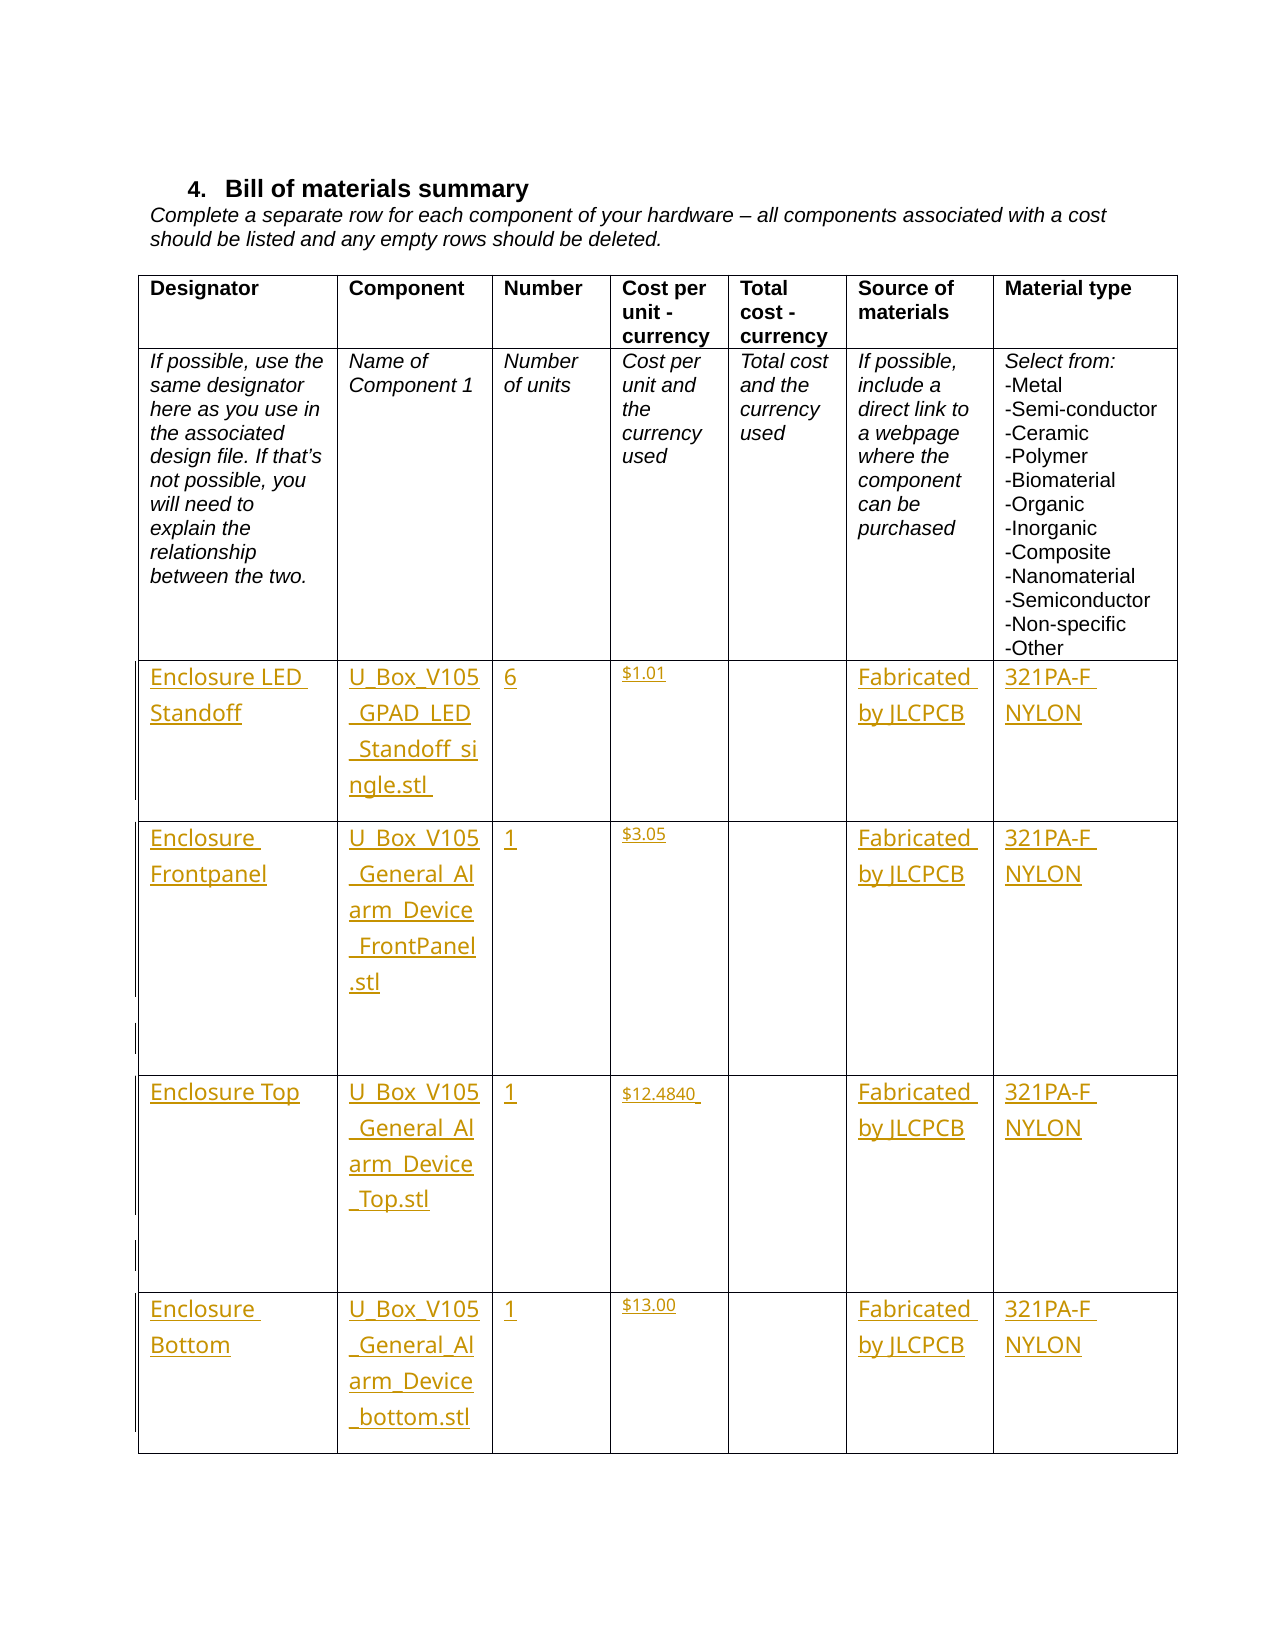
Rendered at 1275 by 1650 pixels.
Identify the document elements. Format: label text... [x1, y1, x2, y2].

table_cell U_Box_V105_GPAD_LED_Standoff_single.stl [338, 661, 492, 821]
table_header Number [493, 276, 610, 347]
table_cell 6 [493, 661, 610, 821]
table_cell If possible, use the same designator here as you use in the associated design file. If that’s not possible, you will need to explain the relationship between the two. [139, 349, 337, 660]
table_cell $3.05 [611, 822, 728, 1074]
list Bill of materials summary [187, 174, 1125, 203]
table_cell If possible, include a direct link to a webpage where the component can be purchased [847, 349, 993, 660]
table_cell 321PA-F NYLON [994, 661, 1177, 821]
table_cell [729, 822, 846, 1074]
table_cell Enclosure LED Standoff [139, 661, 337, 821]
table_cell Enclosure Bottom [139, 1293, 337, 1453]
table_header Source of materials [847, 276, 993, 347]
table_cell U_Box_V105_General_Alarm_Device_Top.stl [338, 1076, 492, 1292]
table_header Cost per unit -currency [611, 276, 728, 347]
table_cell Enclosure Top [139, 1076, 337, 1292]
table_cell $12.4840 [611, 1076, 728, 1292]
table_cell 321PA-F NYLON [994, 822, 1177, 1074]
table_cell Enclosure Frontpanel [139, 822, 337, 1074]
table_header Total cost - currency [729, 276, 846, 347]
table_cell [729, 1076, 846, 1292]
table_cell Fabricated by JLCPCB [847, 1293, 993, 1453]
table_cell Name of Component 1 [338, 349, 492, 660]
table_cell 1 [493, 1076, 610, 1292]
table_cell 1 [493, 1293, 610, 1453]
table_cell [729, 661, 846, 821]
table_cell U_Box_V105_General_Alarm_Device_FrontPanel.stl [338, 822, 492, 1074]
text Complete a separate row for each component of your hardware – all components associated with a cost should be listed and any empty rows should be deleted. [150, 203, 1125, 251]
table_header Component [338, 276, 492, 347]
table_cell 1 [493, 822, 610, 1074]
table_cell Fabricated by JLCPCB [847, 822, 993, 1074]
table_cell Fabricated by JLCPCB [847, 661, 993, 821]
table_cell [729, 1293, 846, 1453]
table_header Designator [139, 276, 337, 347]
table_cell Fabricated by JLCPCB [847, 1076, 993, 1292]
table_header Material type [994, 276, 1177, 347]
table_cell $1.01 [611, 661, 728, 821]
table_cell 321PA-F NYLON [994, 1076, 1177, 1292]
table_cell Total cost and the currency used [729, 349, 846, 660]
table_cell Cost per unit and the currency used [611, 349, 728, 660]
table_cell Select from: -Metal -Semi-conductor -Ceramic -Polymer -Biomaterial -Organic -Inorganic -Composite -Nanomaterial -Semiconductor -Non-specific -Other [994, 349, 1177, 660]
table_cell U_Box_V105_General_Alarm_Device_bottom.stl [338, 1293, 492, 1453]
table_cell Number of units [493, 349, 610, 660]
table_cell $13.00 [611, 1293, 728, 1453]
table_cell 321PA-F NYLON [994, 1293, 1177, 1453]
